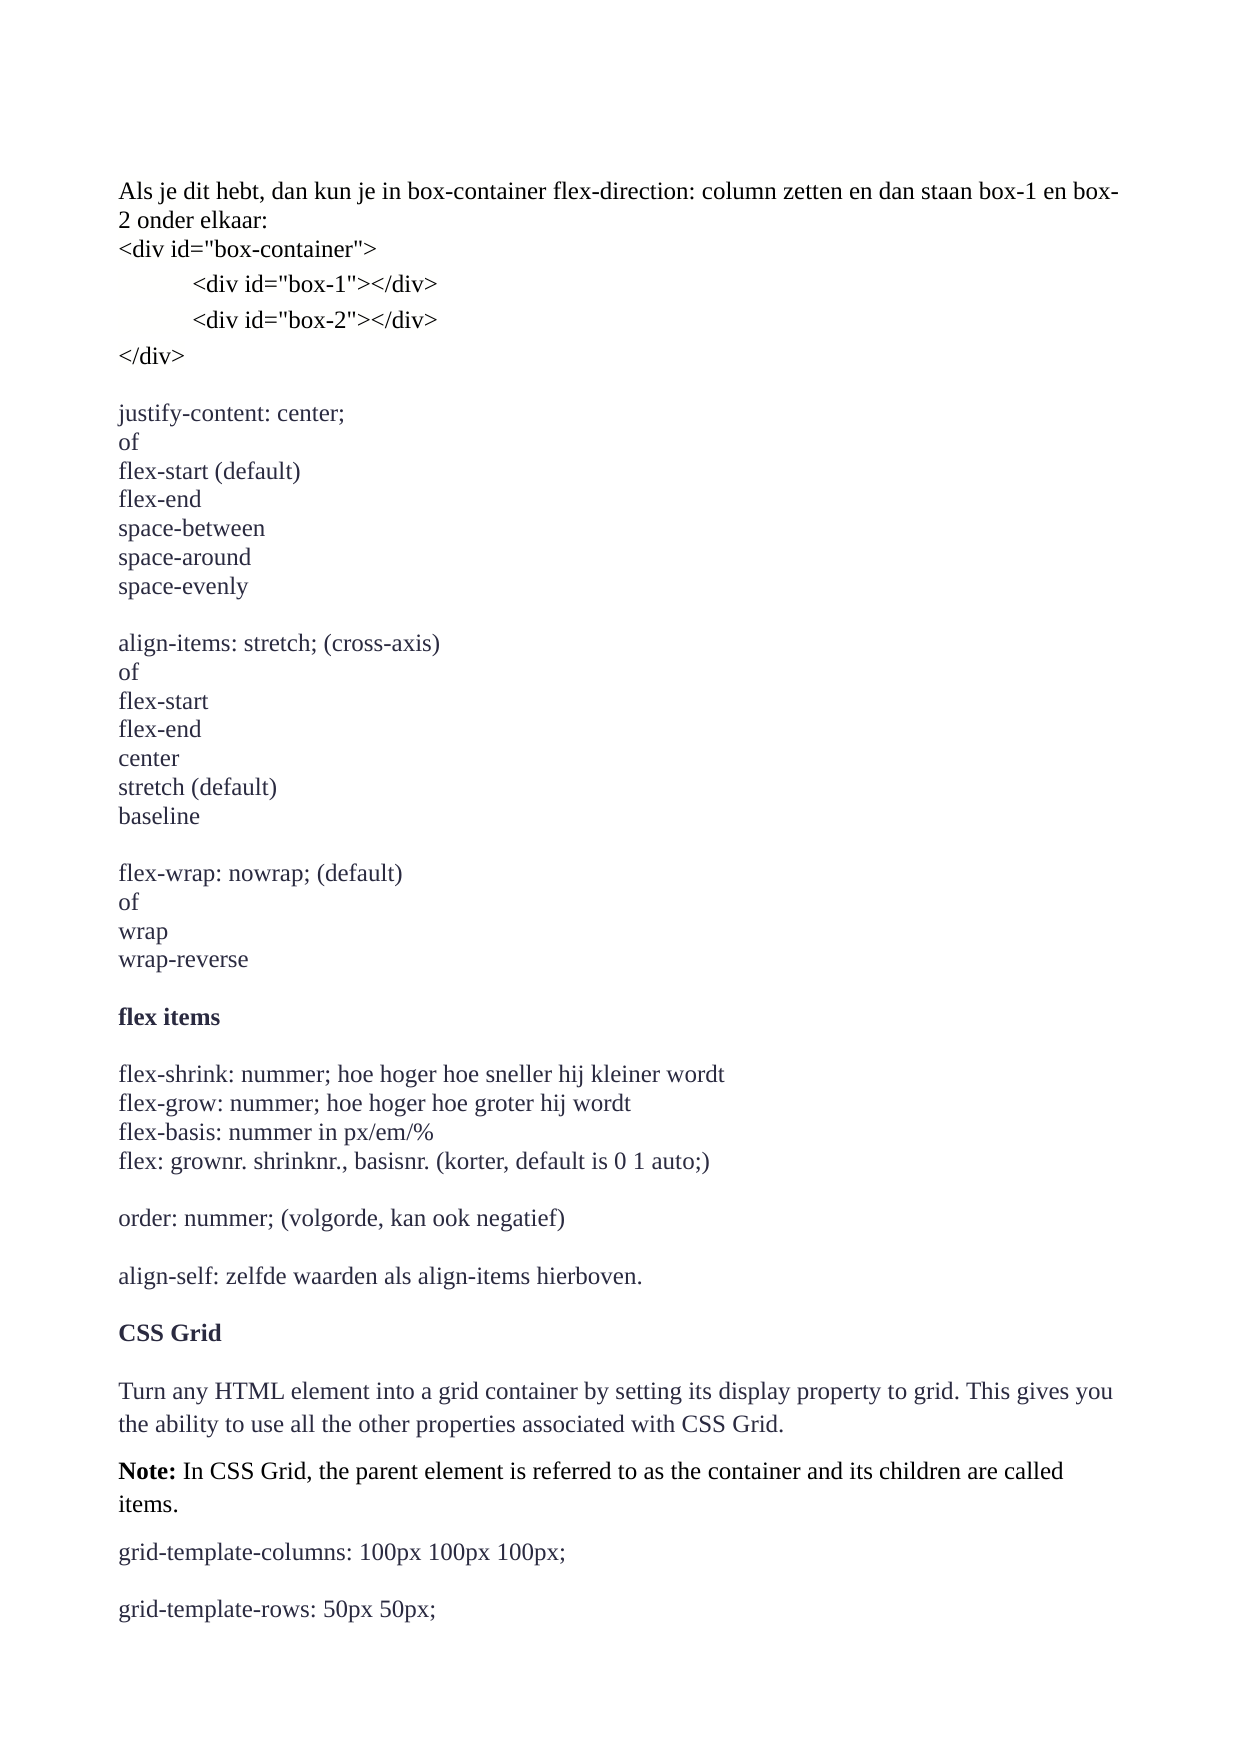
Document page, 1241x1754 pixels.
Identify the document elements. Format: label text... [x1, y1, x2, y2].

text stretch (default) [118, 772, 1122, 801]
text CSS Grid [118, 1318, 1122, 1347]
text grid-template-columns: 100px 100px 100px; [118, 1537, 1122, 1566]
text flex-grow: nummer; hoe hoger hoe groter hij wordt [118, 1088, 1122, 1117]
text flex-basis: nummer in px/em/% [118, 1117, 1122, 1146]
text Turn any HTML element into a grid container by setting its display property to grid. This gives you the ability to use all the other properties associated with CSS Grid. [118, 1376, 1122, 1437]
text align-self: zelfde waarden als align-items hierboven. [118, 1261, 1122, 1289]
text flex-wrap: nowrap; (default) [118, 858, 1122, 887]
text flex items [118, 1002, 1122, 1031]
text flex: grownr. shrinknr., basisnr. (korter, default is 0 1 auto;) [118, 1146, 1122, 1174]
text space-around [118, 542, 1122, 571]
text Note: In CSS Grid, the parent element is referred to as the container and its children are called items. [118, 1456, 1122, 1518]
text flex-start (default) [118, 456, 1122, 484]
text justify-content: center; [118, 398, 1122, 427]
text align-items: stretch; (cross-axis) [118, 628, 1122, 657]
text </div> [118, 334, 1122, 369]
text grid-template-rows: 50px 50px; [118, 1594, 1122, 1623]
text Als je dit hebt, dan kun je in box-container flex-direction: column zetten en dan staan box-1 en box-2 onder elkaar: [118, 176, 1122, 234]
text space-evenly [118, 571, 1122, 599]
text <div id="box-1"></div> [118, 263, 1122, 298]
text baseline [118, 801, 1122, 829]
text wrap-reverse [118, 944, 1122, 973]
text order: nummer; (volgorde, kan ook negatief) [118, 1203, 1122, 1232]
text space-between [118, 513, 1122, 542]
text flex-end [118, 484, 1122, 513]
text of [118, 657, 1122, 686]
text <div id="box-2"></div> [118, 298, 1122, 334]
text of [118, 887, 1122, 916]
text of [118, 427, 1122, 456]
text center [118, 743, 1122, 772]
text wrap [118, 916, 1122, 944]
text flex-shrink: nummer; hoe hoger hoe sneller hij kleiner wordt [118, 1059, 1122, 1088]
text flex-end [118, 714, 1122, 743]
text <div id="box-container"> [118, 234, 1122, 263]
text flex-start [118, 686, 1122, 714]
